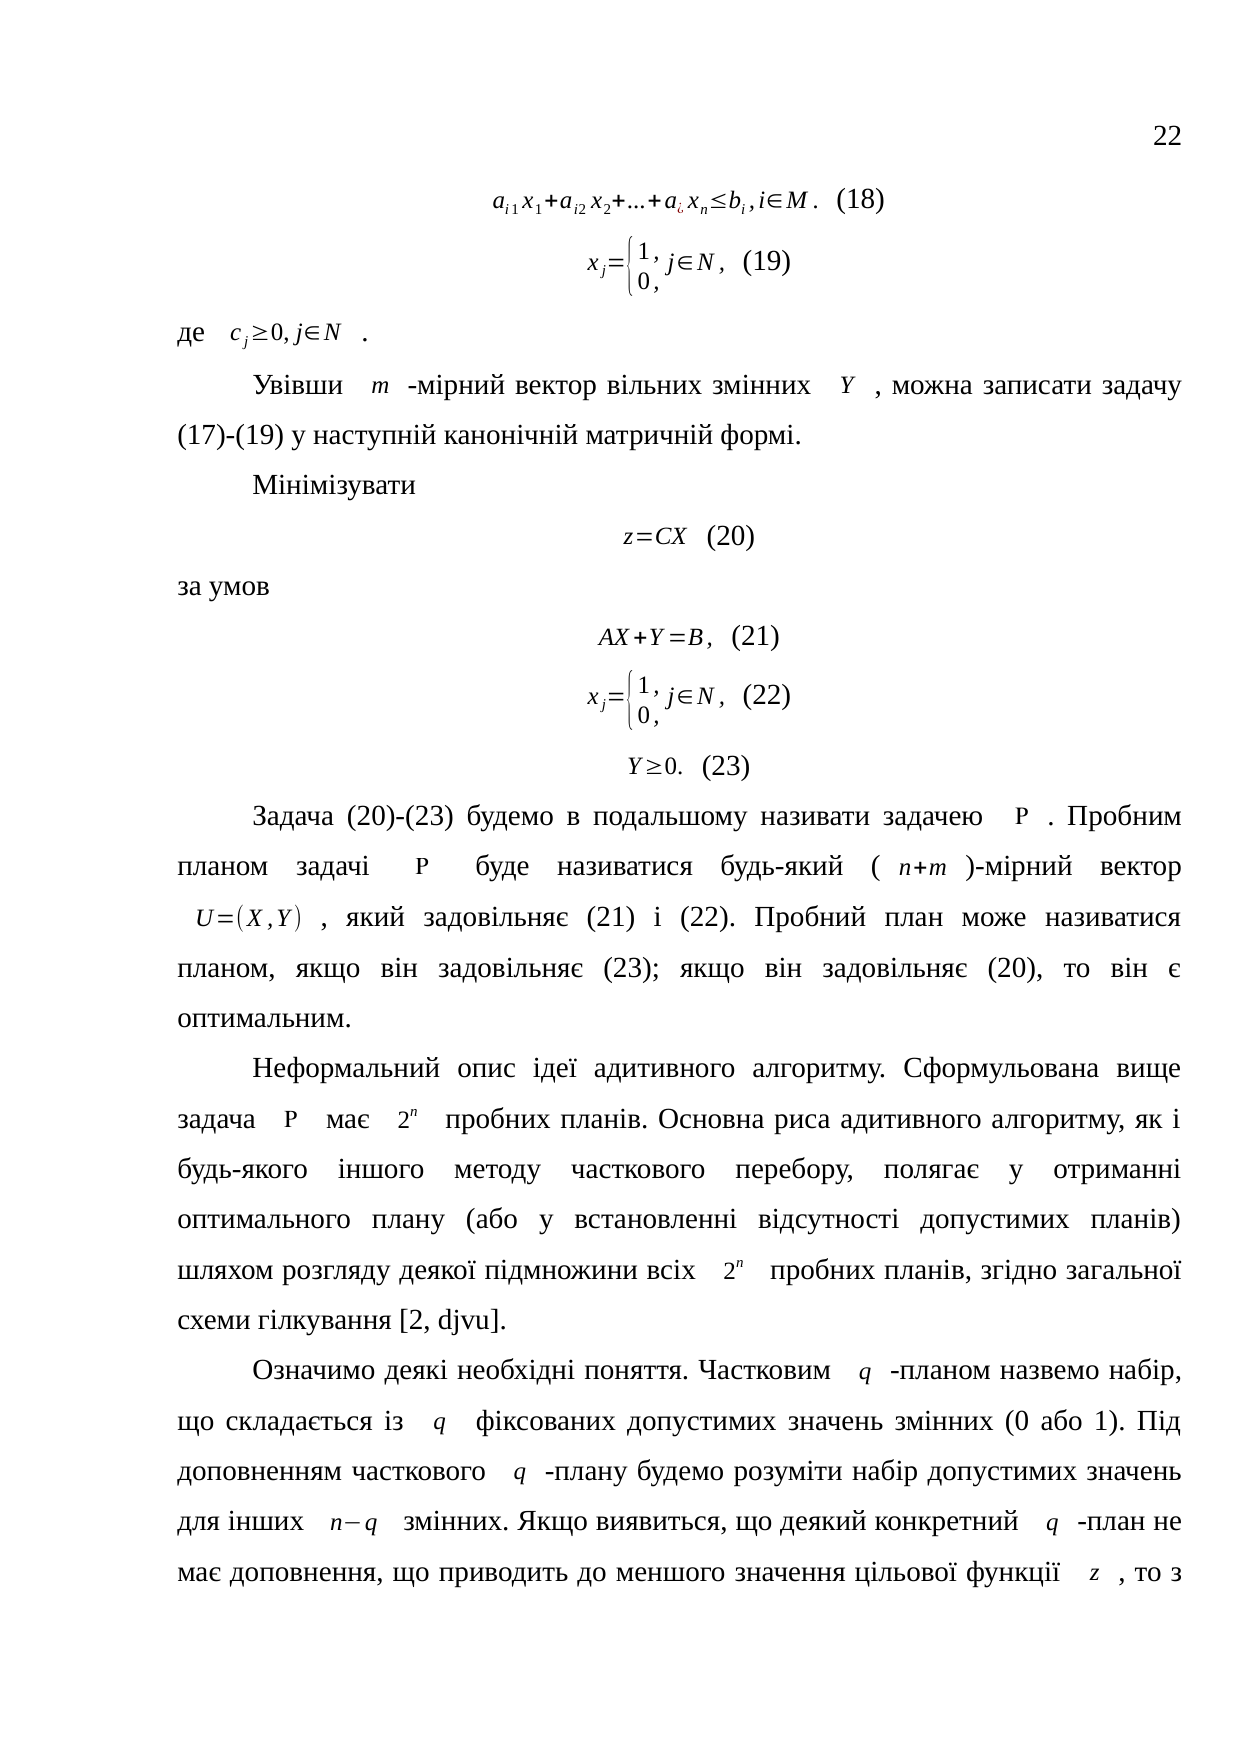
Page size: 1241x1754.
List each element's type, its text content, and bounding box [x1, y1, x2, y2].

text за умов [177, 568, 1182, 602]
text (19) [177, 235, 1182, 297]
text Мінімізувати [177, 467, 1182, 501]
text (20) [177, 518, 1182, 551]
text (23) [177, 748, 1182, 781]
text Неформальний опис ідеї адитивного алгоритму. Сформульована вище задача має пробних планів. Основна риса адитивного алгоритму, як і будь-якого іншого методу часткового перебору, полягає у отриманні оптимального плану (або у встановленні відсутності допустимих планів) шляхом розгляду деякої підмножини всіх пробних планів, згідно загальної схеми гілкування [2, djvu]. [177, 1051, 1182, 1336]
text Увівши -мірний вектор вільних змінних , можна записати задачу (17)-(19) у наступній канонічній матричній формі. [177, 367, 1182, 451]
text де . [177, 314, 1182, 350]
text Задача (20)-(23) будемо в подальшому називати задачею . Пробним планом задачі буде називатися будь-який ()-мірний вектор , який задовільняє (21) і (22). Пробний план може називатися планом, якщо він задовільняє (23); якщо він задовільняє (20), то він є оптимальним. [177, 798, 1182, 1034]
text (18) [177, 182, 1182, 218]
text (22) [177, 669, 1182, 731]
text Означимо деякі необхідні поняття. Частковим -планом назвемо набір, що складається із фіксованих допустимих значень змінних (0 або 1). Під доповненням часткового -плану будемо розуміти набір допустимих значень для інших змінних. Якщо виявиться, що деякий конкретний -план не має доповнення, що приводить до меншого значення цільової функції , то з розгляду можна виключити допустимих планів, продовжуючи пошук оптимальних серед інших. В загальному адитивний алгоритм полягає у побудові часткових планів і у виключенні деяких підмножин їх доповнень. Таке виключення проводиться у тих випадках, коли поточна підмножина не має ні одного доповнення чи коли будь-яке із цих доповнень не дає значення кращого, ніж було раніше досягнуто. [177, 1352, 1182, 1587]
text (21) [177, 618, 1182, 652]
